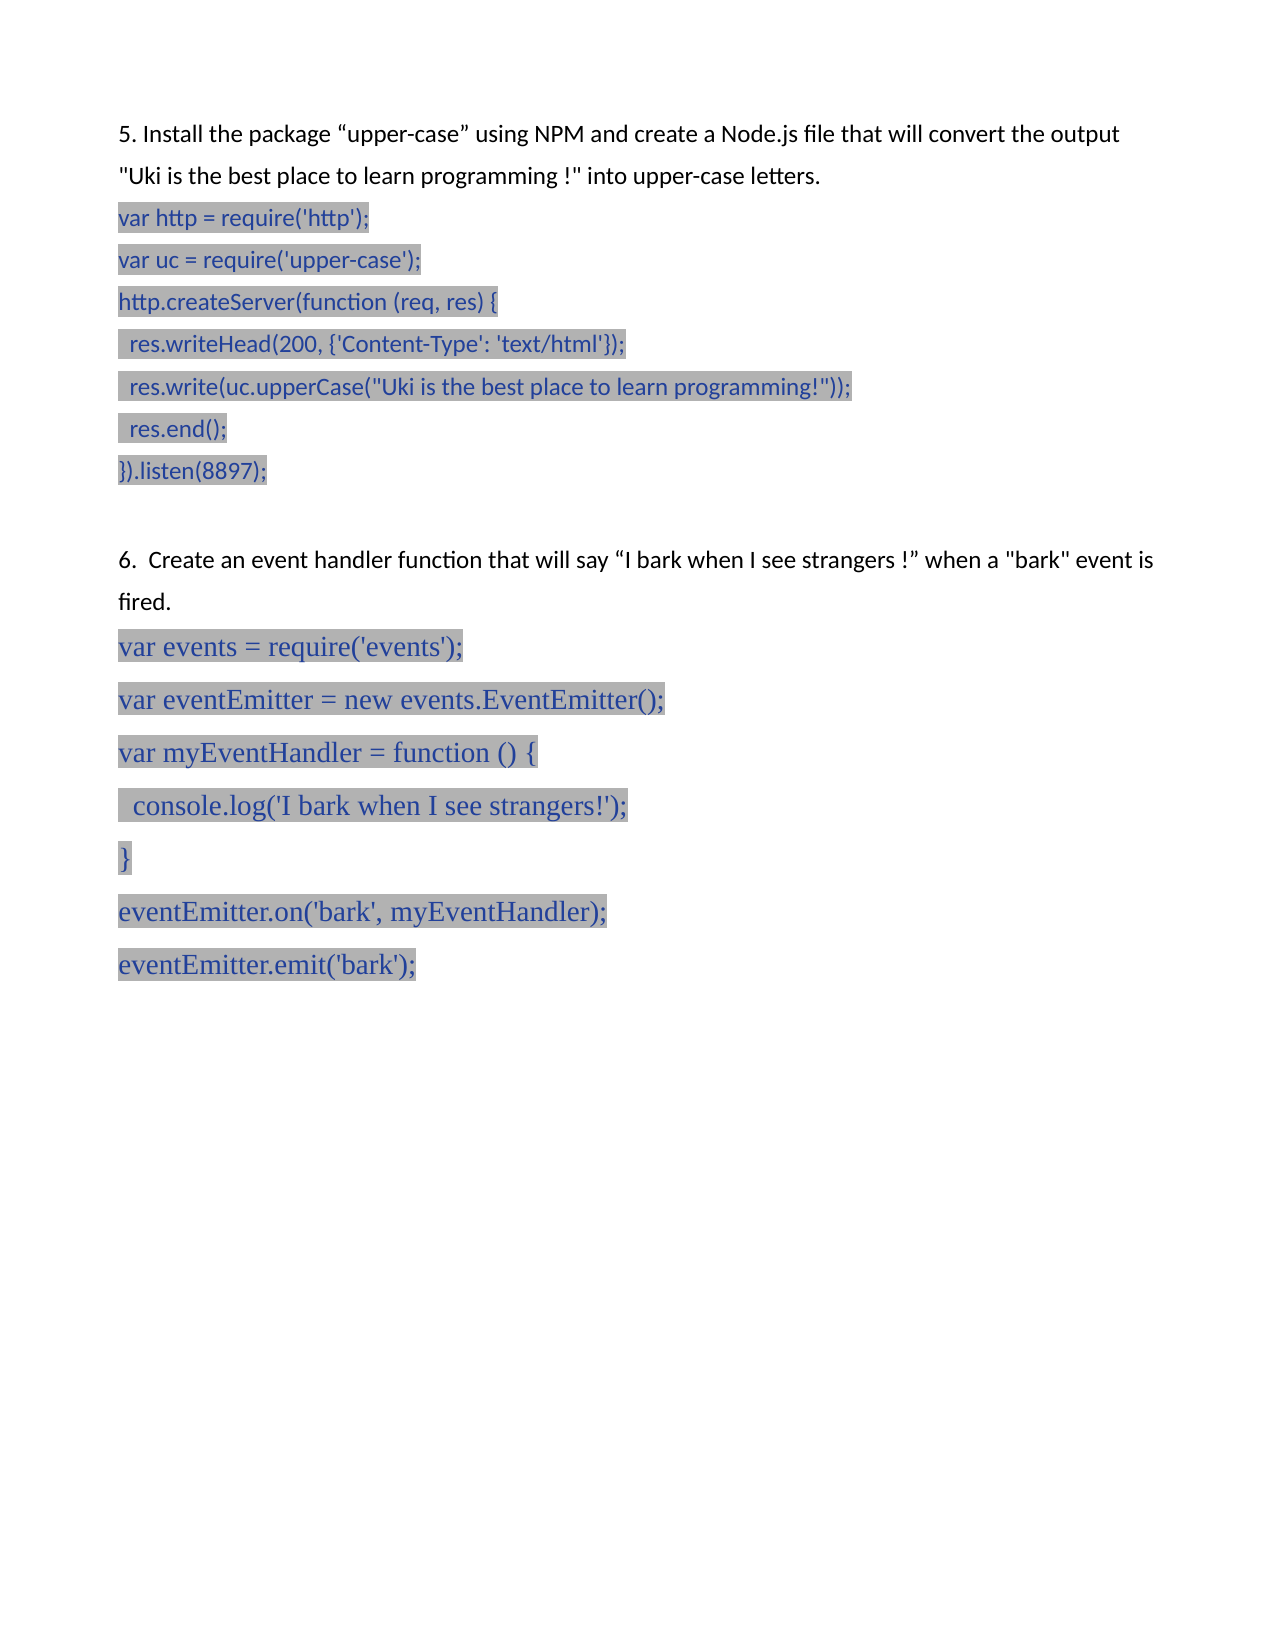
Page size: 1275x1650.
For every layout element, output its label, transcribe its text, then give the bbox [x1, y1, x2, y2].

text http.createServer(function (req, res) { [118, 286, 1157, 317]
text res.writeHead(200, {'Content-Type': 'text/html'}); [118, 328, 1157, 359]
text var http = require('http'); [118, 202, 1157, 233]
text console.log('I bark when I see strangers!'); [118, 788, 1157, 822]
text eventEmitter.emit('bark'); [118, 947, 1157, 1014]
text } [118, 841, 1157, 875]
text var uc = require('upper-case'); [118, 244, 1157, 275]
text eventEmitter.on('bark', myEventHandler); [118, 894, 1157, 928]
text 6. Create an event handler function that will say “I bark when I see strangers !” when a "bark" event is fired. [118, 544, 1157, 617]
text var eventEmitter = new events.EventEmitter(); [118, 682, 1157, 715]
text 5. Install the package “upper-case” using NPM and create a Node.js file that will convert the output "Uki is the best place to learn programming !" into upper-case letters. [118, 118, 1157, 191]
text res.write(uc.upperCase("Uki is the best place to learn programming!")); [118, 371, 1157, 401]
text var events = require('events'); [118, 629, 1157, 662]
text var myEventHandler = function () { [118, 735, 1157, 768]
text }).listen(8897); [118, 455, 1157, 485]
text res.end(); [118, 413, 1157, 443]
